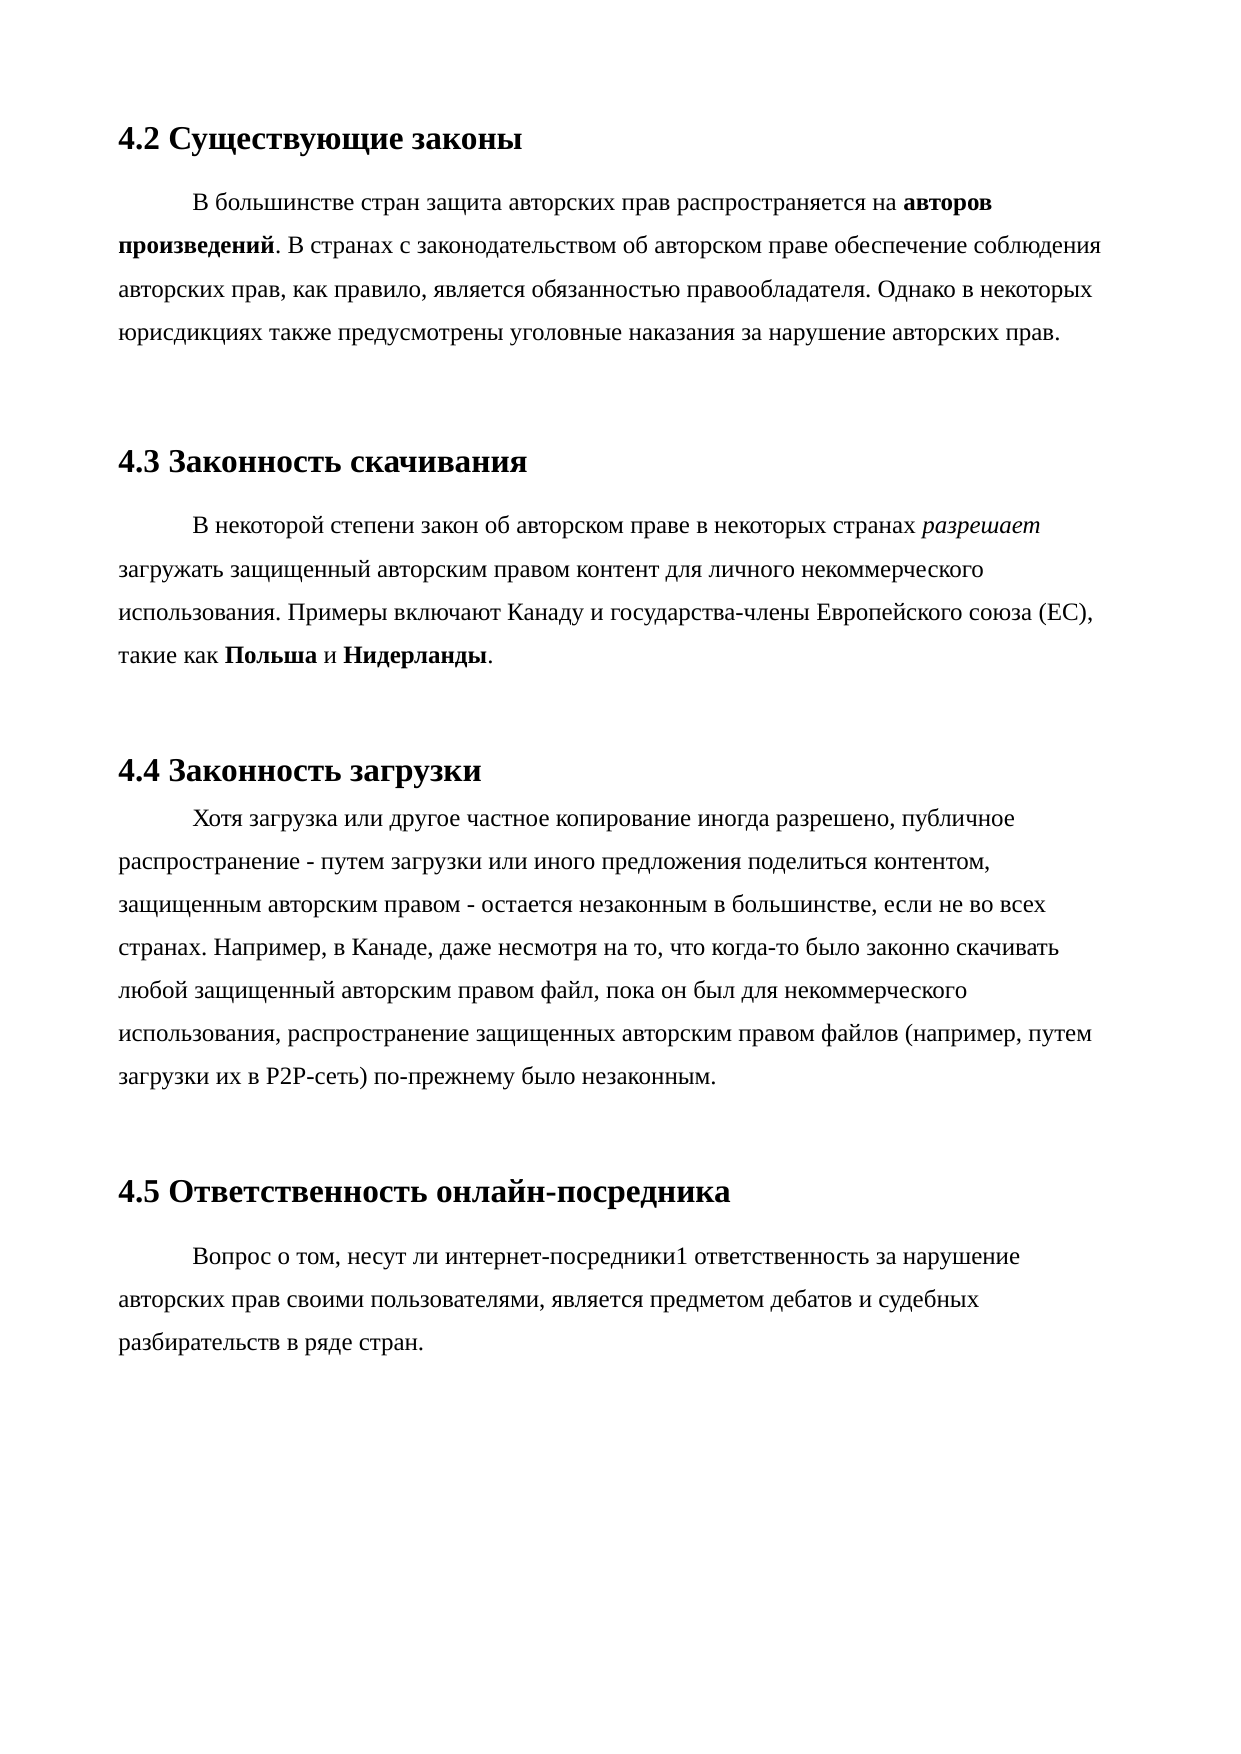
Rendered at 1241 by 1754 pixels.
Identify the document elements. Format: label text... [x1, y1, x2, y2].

text В большинстве стран защита авторских прав распространяется на авторов произведений. В странах с законодательством об авторском праве обеспечение соблюдения авторских прав, как правило, является обязанностью правообладателя. Однако в некоторых юрисдикциях также предусмотрены уголовные наказания за нарушение авторских прав. [118, 187, 1122, 346]
text 4.3 Законность скачивания [118, 441, 1122, 479]
text В некоторой степени закон об авторском праве в некоторых странах разрешает загружать защищенный авторским правом контент для личного некоммерческого использования. Примеры включают Канаду и государства-члены Европейского союза (ЕС), такие как Польша и Нидерланды. [118, 511, 1122, 669]
text 4.5 Ответственность онлайн-посредника [118, 1171, 1122, 1210]
text Вопрос о том, несут ли интернет-посредники1 ответственность за нарушение авторских прав своими пользователями, является предметом дебатов и судебных разбирательств в ряде стран. [118, 1241, 1122, 1356]
text 4.4 Законность загрузки Хотя загрузка или другое частное копирование иногда разрешено, публичное распространение - путем загрузки или иного предложения поделиться контентом, защищенным авторским правом - остается незаконным в большинстве, если не во всех странах. Например, в Канаде, даже несмотря на то, что когда-то было законно скачивать любой защищенный авторским правом файл, пока он был для некоммерческого использования, распространение защищенных авторским правом файлов (например, путем загрузки их в P2P-сеть) по-прежнему было незаконным. [118, 750, 1122, 1090]
text 4.2 Существующие законы [118, 118, 1122, 156]
